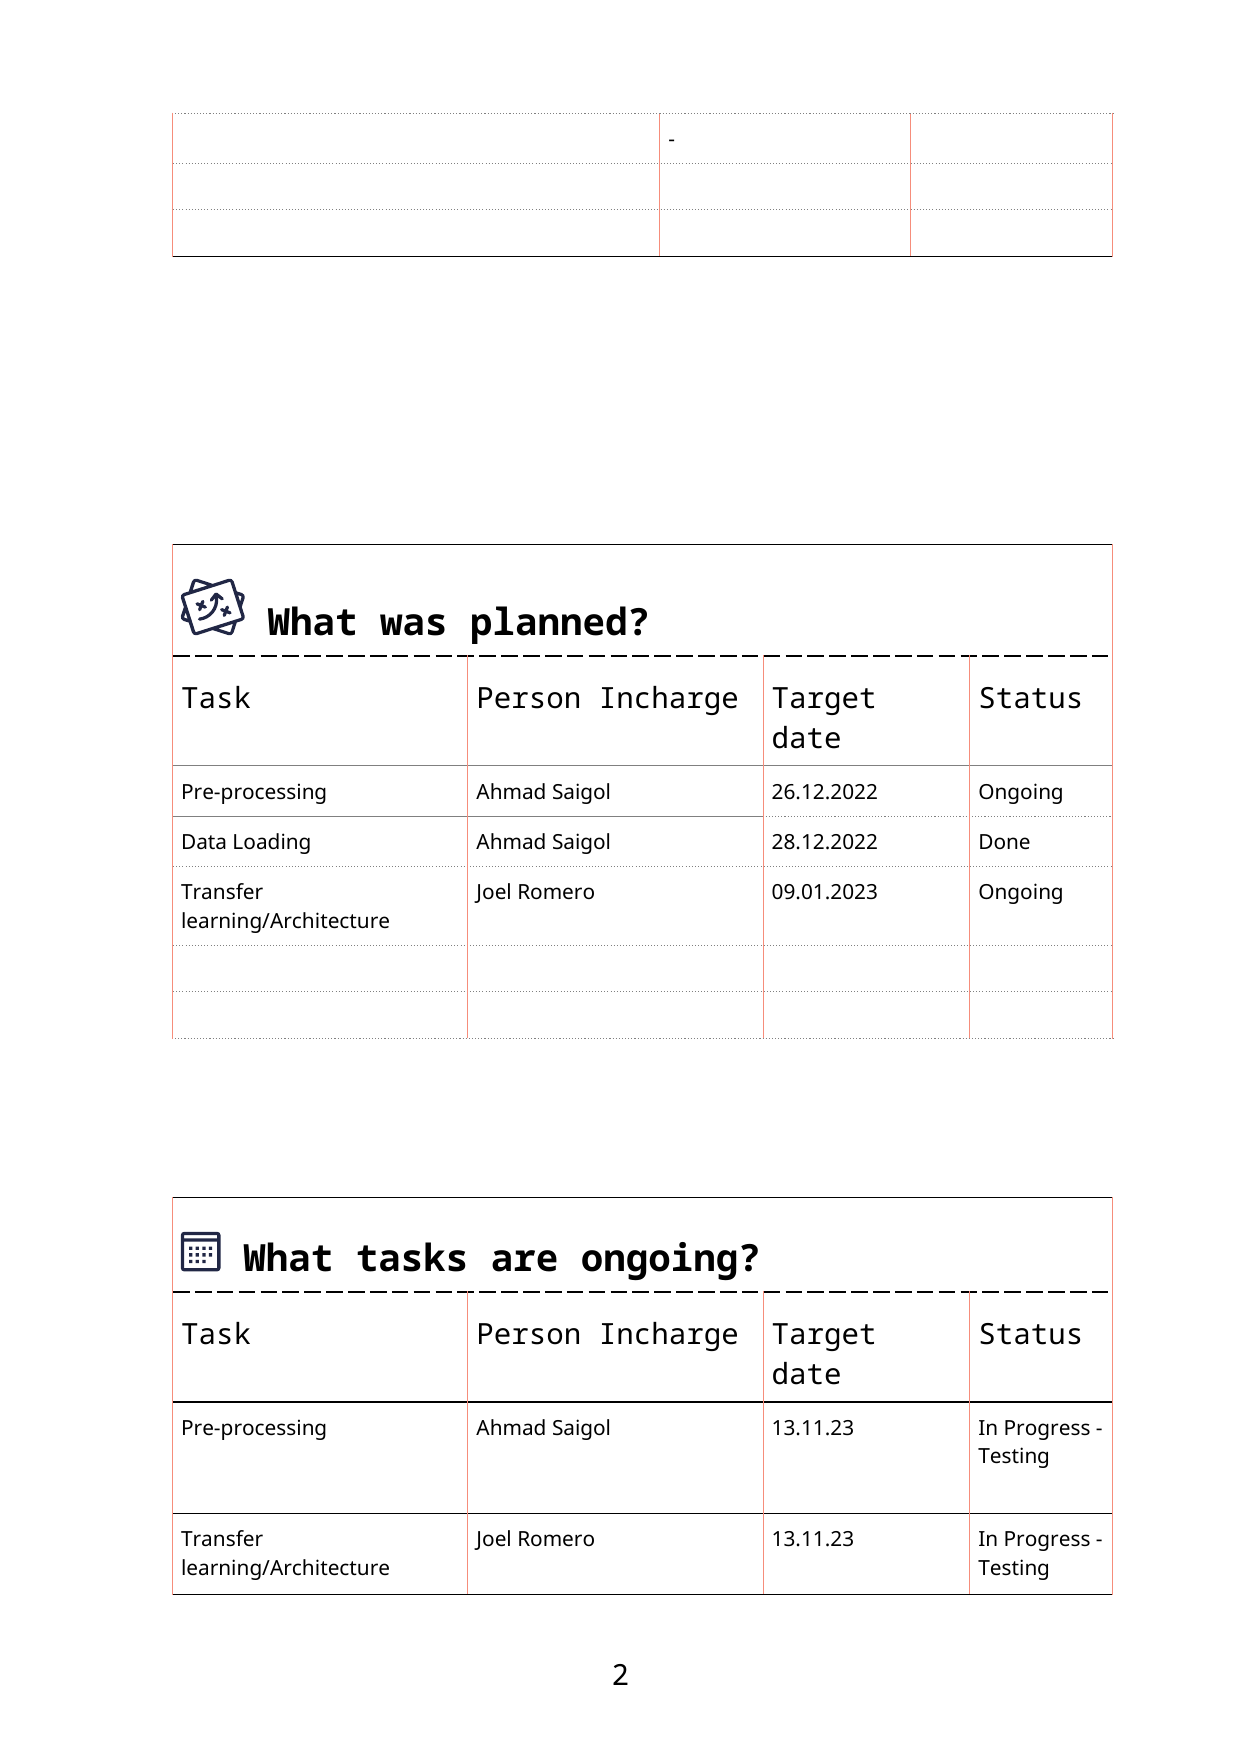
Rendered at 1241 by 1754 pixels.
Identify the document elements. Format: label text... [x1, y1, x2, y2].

table_cell Transfer learning/Architecture [173, 1514, 467, 1593]
table_cell Pre-processing [173, 1403, 467, 1513]
table_cell Ongoing [970, 866, 1112, 945]
table_cell Done [970, 816, 1112, 866]
table_cell Task [173, 1291, 467, 1401]
table_cell Transfer learning/Architecture [173, 866, 467, 945]
table_cell In Progress - Testing [970, 1403, 1112, 1513]
table_cell [173, 209, 659, 256]
table_cell Ahmad Saigol [468, 1403, 763, 1513]
table_header What was planned? [173, 545, 1112, 655]
table_cell [468, 945, 763, 991]
table_cell [173, 945, 467, 991]
table_cell In Progress - Testing [970, 1514, 1112, 1593]
table_cell Target date [764, 1291, 969, 1401]
table_cell Task [173, 655, 467, 765]
table_cell Person Incharge [468, 1291, 763, 1401]
table_cell 13.11.23 [764, 1514, 969, 1593]
table_cell [764, 945, 969, 991]
table_cell 28.12.2022 [764, 816, 969, 866]
table_cell [911, 163, 1112, 209]
table_cell [173, 113, 659, 163]
table_cell 13.11.23 [764, 1403, 969, 1513]
table_header What tasks are ongoing? [173, 1198, 1112, 1291]
table_cell [660, 209, 910, 256]
table_cell Joel Romero [468, 1514, 763, 1593]
table_cell Status [970, 655, 1112, 765]
table_cell Status [970, 1291, 1112, 1401]
table_cell [764, 991, 969, 1038]
table_cell [173, 163, 659, 209]
table_cell - [660, 113, 910, 163]
table_cell 26.12.2022 [764, 766, 969, 816]
table_cell [970, 991, 1112, 1038]
table_cell [911, 209, 1112, 256]
table_cell Target date [764, 655, 969, 765]
table_cell 09.01.2023 [764, 866, 969, 945]
table_cell [970, 945, 1112, 991]
table_cell Person Incharge [468, 655, 763, 765]
table_cell [468, 991, 763, 1038]
table_cell [911, 113, 1112, 163]
table_cell Pre-processing [173, 766, 467, 816]
table_cell Ahmad Saigol [468, 766, 763, 816]
table_cell [660, 163, 910, 209]
table_cell Joel Romero [468, 866, 763, 945]
table_cell Data Loading [173, 817, 467, 866]
table_cell [173, 991, 467, 1038]
table_cell Ongoing [970, 766, 1112, 816]
table_cell Ahmad Saigol [468, 817, 763, 866]
